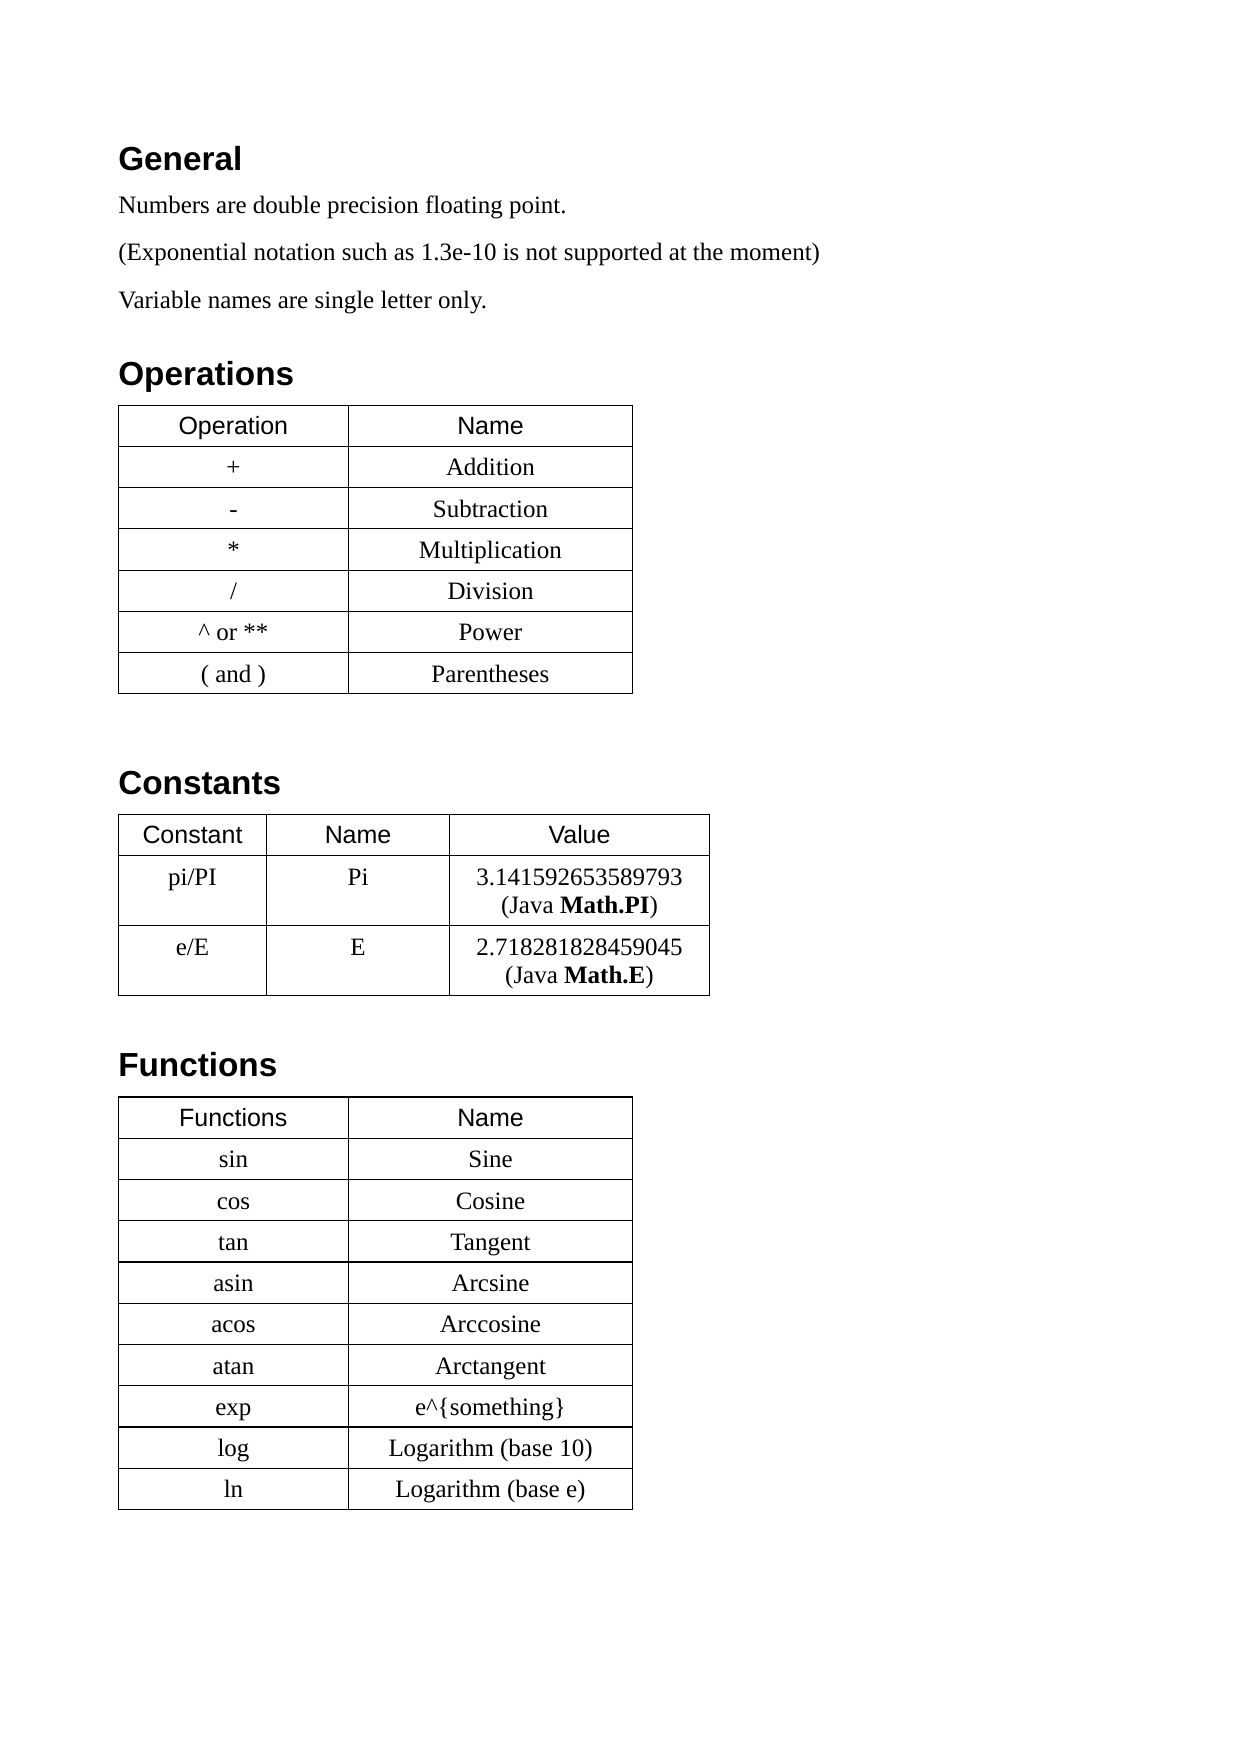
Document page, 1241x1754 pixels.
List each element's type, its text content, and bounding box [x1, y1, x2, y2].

table_cell Division [349, 571, 632, 611]
table_cell E [267, 926, 449, 995]
table_cell acos [119, 1304, 348, 1344]
table_cell / [119, 571, 348, 611]
table_cell log [119, 1428, 348, 1468]
table_cell Parentheses [349, 653, 632, 693]
table_header Name [349, 1098, 632, 1138]
table_cell Logarithm (base 10) [349, 1428, 632, 1468]
table_cell e/E [119, 926, 266, 995]
table_cell Multiplication [349, 529, 632, 569]
table_cell tan [119, 1221, 348, 1261]
subtitle Functions [118, 1046, 1122, 1084]
table_cell Tangent [349, 1221, 632, 1261]
table_header Functions [119, 1098, 348, 1138]
table_cell sin [119, 1139, 348, 1179]
table_cell Cosine [349, 1180, 632, 1220]
text Variable names are single letter only. [118, 285, 1122, 314]
table_cell Arctangent [349, 1345, 632, 1385]
subtitle General [118, 139, 1122, 177]
table_cell asin [119, 1263, 348, 1303]
table_cell Pi [267, 856, 449, 925]
text Numbers are double precision floating point. [118, 190, 1122, 219]
table_cell Arcsine [349, 1263, 632, 1303]
table_header Value [450, 815, 709, 855]
text (Exponential notation such as 1.3e-10 is not supported at the moment) [118, 237, 1122, 266]
table_cell atan [119, 1345, 348, 1385]
table_cell Logarithm (base e) [349, 1469, 632, 1509]
table_cell 2.718281828459045 (Java Math.E) [450, 926, 709, 995]
table_cell Addition [349, 447, 632, 487]
table_header Name [349, 406, 632, 446]
table_cell ^ or ** [119, 612, 348, 652]
table_cell ( and ) [119, 653, 348, 693]
table_header Constant [119, 815, 266, 855]
table_cell Sine [349, 1139, 632, 1179]
table_cell Arccosine [349, 1304, 632, 1344]
table_cell e^{something} [349, 1386, 632, 1426]
table_header Operation [119, 406, 348, 446]
table_cell pi/PI [119, 856, 266, 925]
table_cell Subtraction [349, 488, 632, 528]
table_cell exp [119, 1386, 348, 1426]
table_header Name [267, 815, 449, 855]
subtitle Operations [118, 353, 1122, 392]
table_cell cos [119, 1180, 348, 1220]
table_cell - [119, 488, 348, 528]
subtitle Constants [118, 763, 1122, 801]
table_cell 3.141592653589793 (Java Math.PI) [450, 856, 709, 925]
table_cell Power [349, 612, 632, 652]
table_cell * [119, 529, 348, 569]
table_cell + [119, 447, 348, 487]
table_cell ln [119, 1469, 348, 1509]
